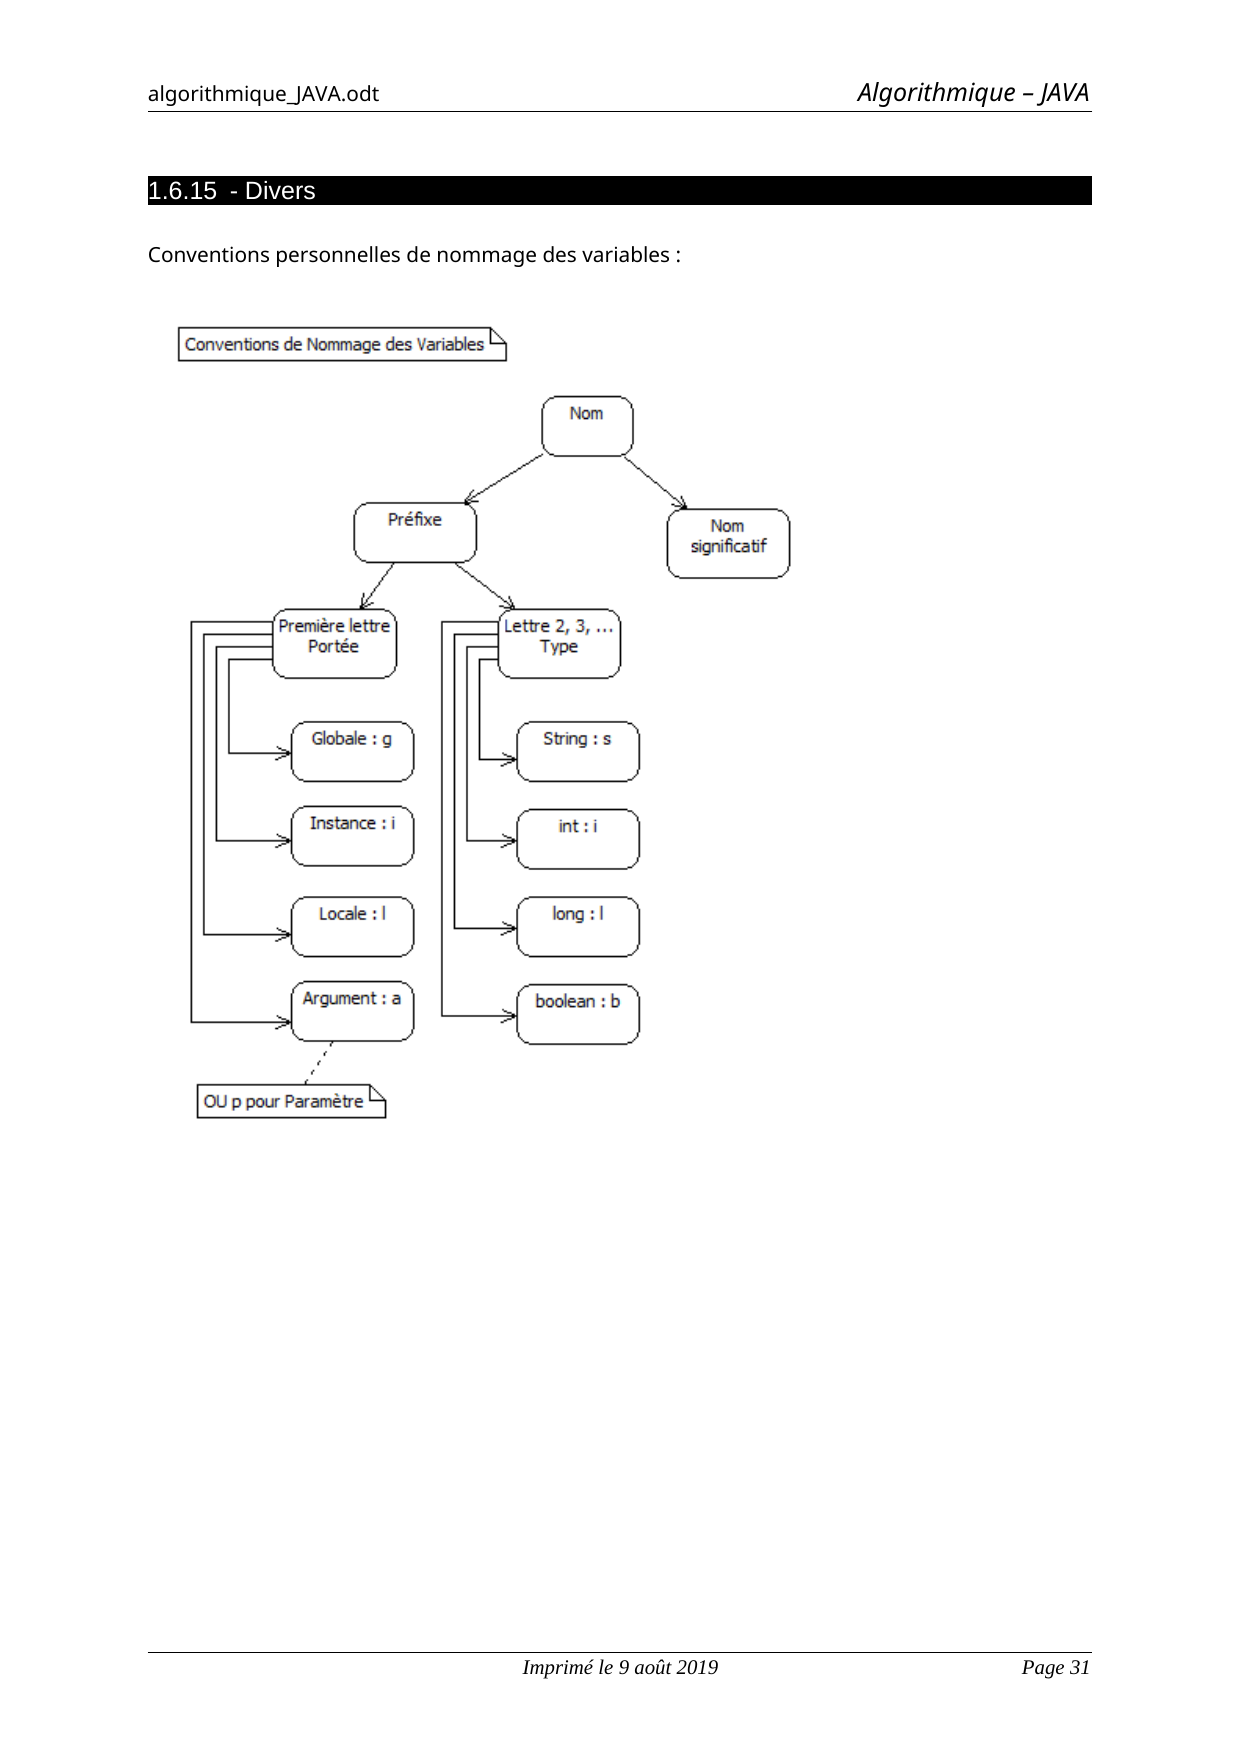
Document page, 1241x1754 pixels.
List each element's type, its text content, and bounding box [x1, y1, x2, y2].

text Conventions personnelles de nommage des variables : [148, 240, 1092, 268]
subtitle - Divers [148, 176, 1092, 205]
picture [147, 296, 822, 1150]
